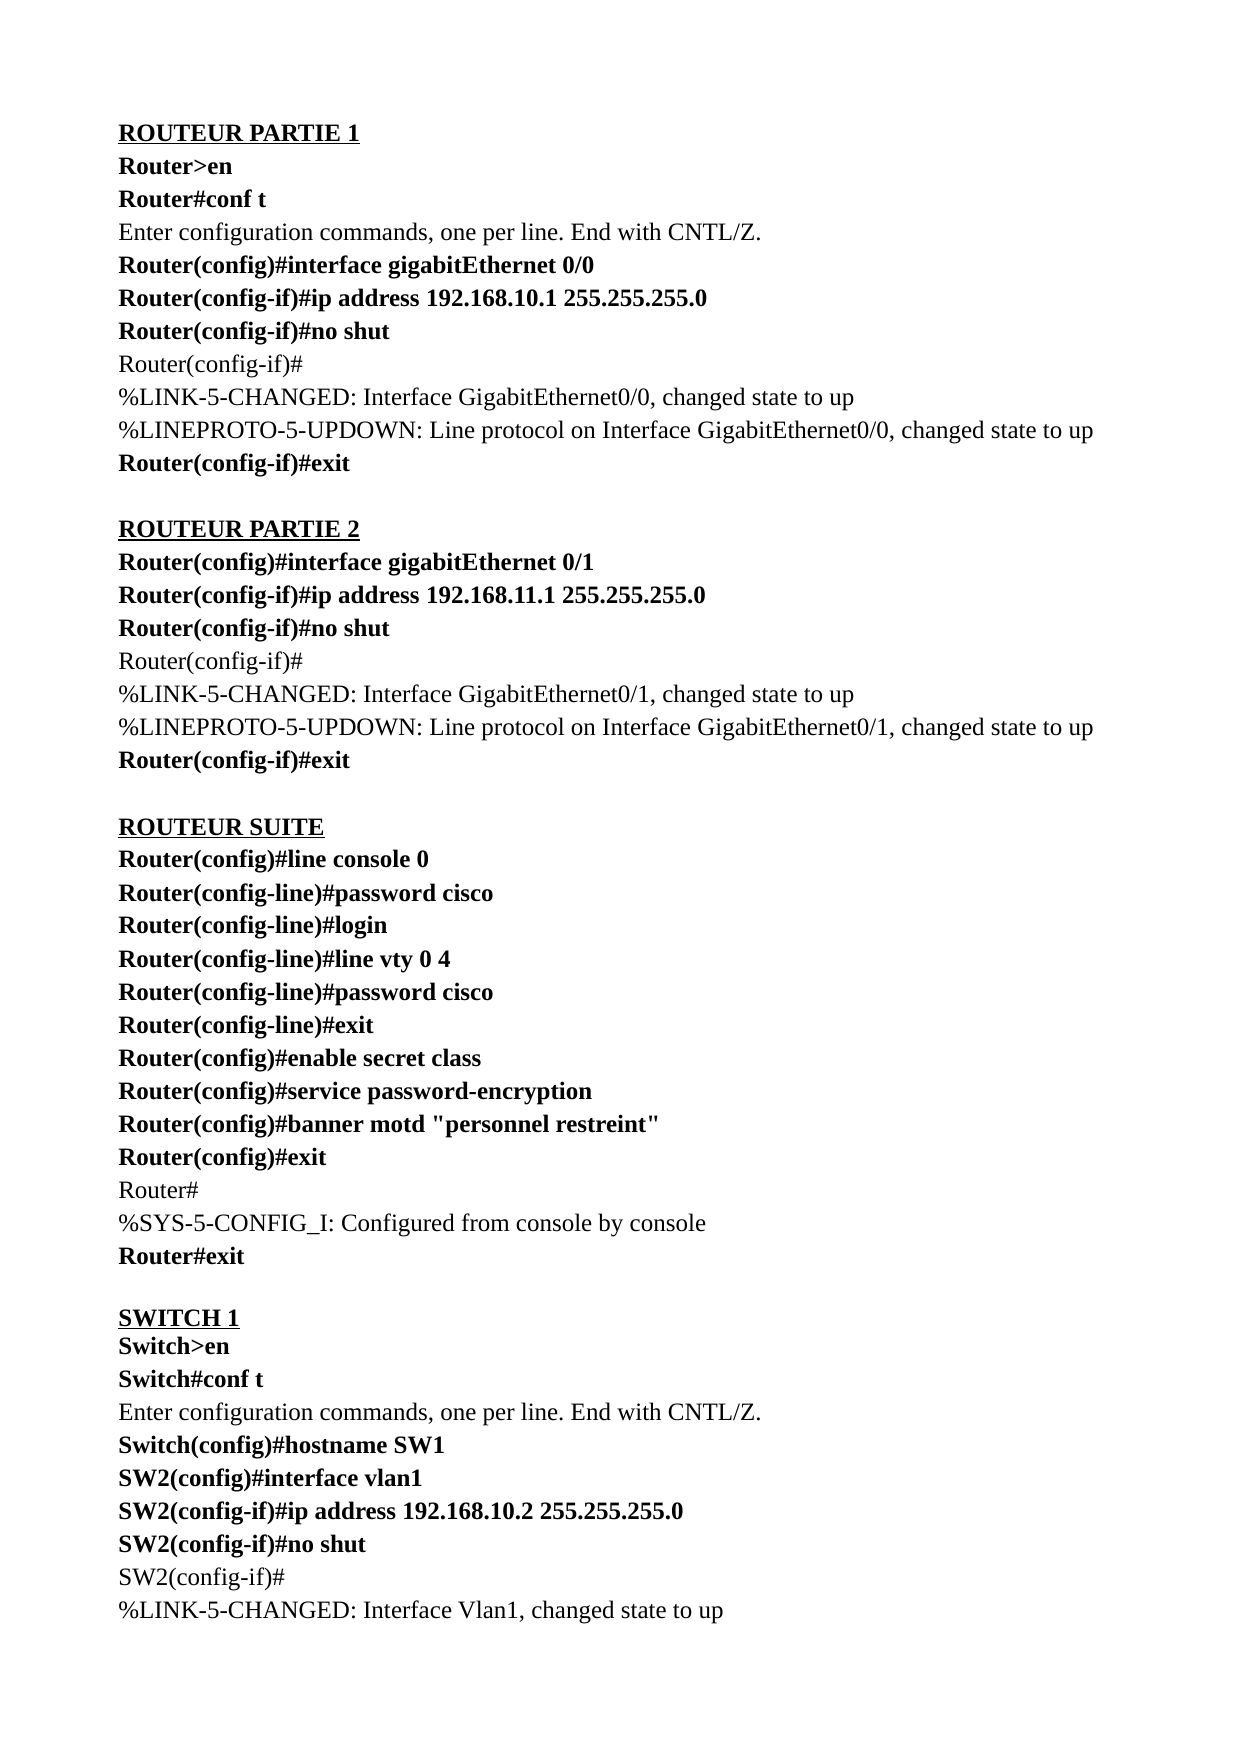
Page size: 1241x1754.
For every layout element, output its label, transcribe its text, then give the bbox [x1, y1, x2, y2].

text Router#exit [118, 1241, 1122, 1269]
text SW2(config-if)#no shut [118, 1529, 1122, 1558]
text SW2(config-if)#ip address 192.168.10.2 255.255.255.0 [118, 1496, 1122, 1525]
text Router(config)#interface gigabitEthernet 0/1 [118, 547, 1122, 576]
text SW2(config-if)# [118, 1562, 1122, 1591]
text %SYS-5-CONFIG_I: Configured from console by console [118, 1208, 1122, 1237]
text Switch(config)#hostname SW1 [118, 1430, 1122, 1459]
text SWITCH 1 [118, 1303, 1122, 1331]
text %LINK-5-CHANGED: Interface GigabitEthernet0/0, changed state to up [118, 382, 1122, 411]
text Enter configuration commands, one per line. End with CNTL/Z. [118, 1397, 1122, 1426]
text Router(config-line)#line vty 0 4 [118, 944, 1122, 972]
text Router(config)#banner motd "personnel restreint" [118, 1109, 1122, 1137]
text Router#conf t [118, 184, 1122, 213]
text Router(config-if)#no shut [118, 613, 1122, 642]
text ROUTEUR PARTIE 2 [118, 514, 1122, 543]
text Router(config-if)#ip address 192.168.10.1 255.255.255.0 [118, 283, 1122, 312]
text SW2(config)#interface vlan1 [118, 1463, 1122, 1492]
text %LINEPROTO-5-UPDOWN: Line protocol on Interface GigabitEthernet0/0, changed state to up [118, 415, 1122, 444]
text Router(config-line)#login [118, 911, 1122, 939]
text Router(config)#line console 0 [118, 844, 1122, 873]
text %LINK-5-CHANGED: Interface Vlan1, changed state to up [118, 1596, 1122, 1624]
text ROUTEUR SUITE [118, 812, 1122, 840]
text Enter configuration commands, one per line. End with CNTL/Z. [118, 217, 1122, 246]
text Switch#conf t [118, 1364, 1122, 1393]
text Router(config)#enable secret class [118, 1043, 1122, 1071]
text Router>en [118, 151, 1122, 180]
text Router(config)#interface gigabitEthernet 0/0 [118, 250, 1122, 279]
text Router(config-if)#exit [118, 448, 1122, 477]
text Router(config-if)#ip address 192.168.11.1 255.255.255.0 [118, 580, 1122, 609]
text %LINK-5-CHANGED: Interface GigabitEthernet0/1, changed state to up [118, 679, 1122, 708]
text Router(config-if)#no shut [118, 316, 1122, 345]
text %LINEPROTO-5-UPDOWN: Line protocol on Interface GigabitEthernet0/1, changed state to up [118, 712, 1122, 741]
text Router(config-if)# [118, 646, 1122, 675]
text Switch>en [118, 1331, 1122, 1360]
text ROUTEUR PARTIE 1 [118, 118, 1122, 147]
text Router# [118, 1175, 1122, 1203]
text Router(config)#exit [118, 1142, 1122, 1171]
text Router(config-line)#password cisco [118, 878, 1122, 906]
text Router(config-if)# [118, 349, 1122, 378]
text Router(config-line)#password cisco [118, 977, 1122, 1005]
text Router(config)#service password-encryption [118, 1076, 1122, 1104]
text Router(config-line)#exit [118, 1010, 1122, 1038]
text Router(config-if)#exit [118, 746, 1122, 774]
